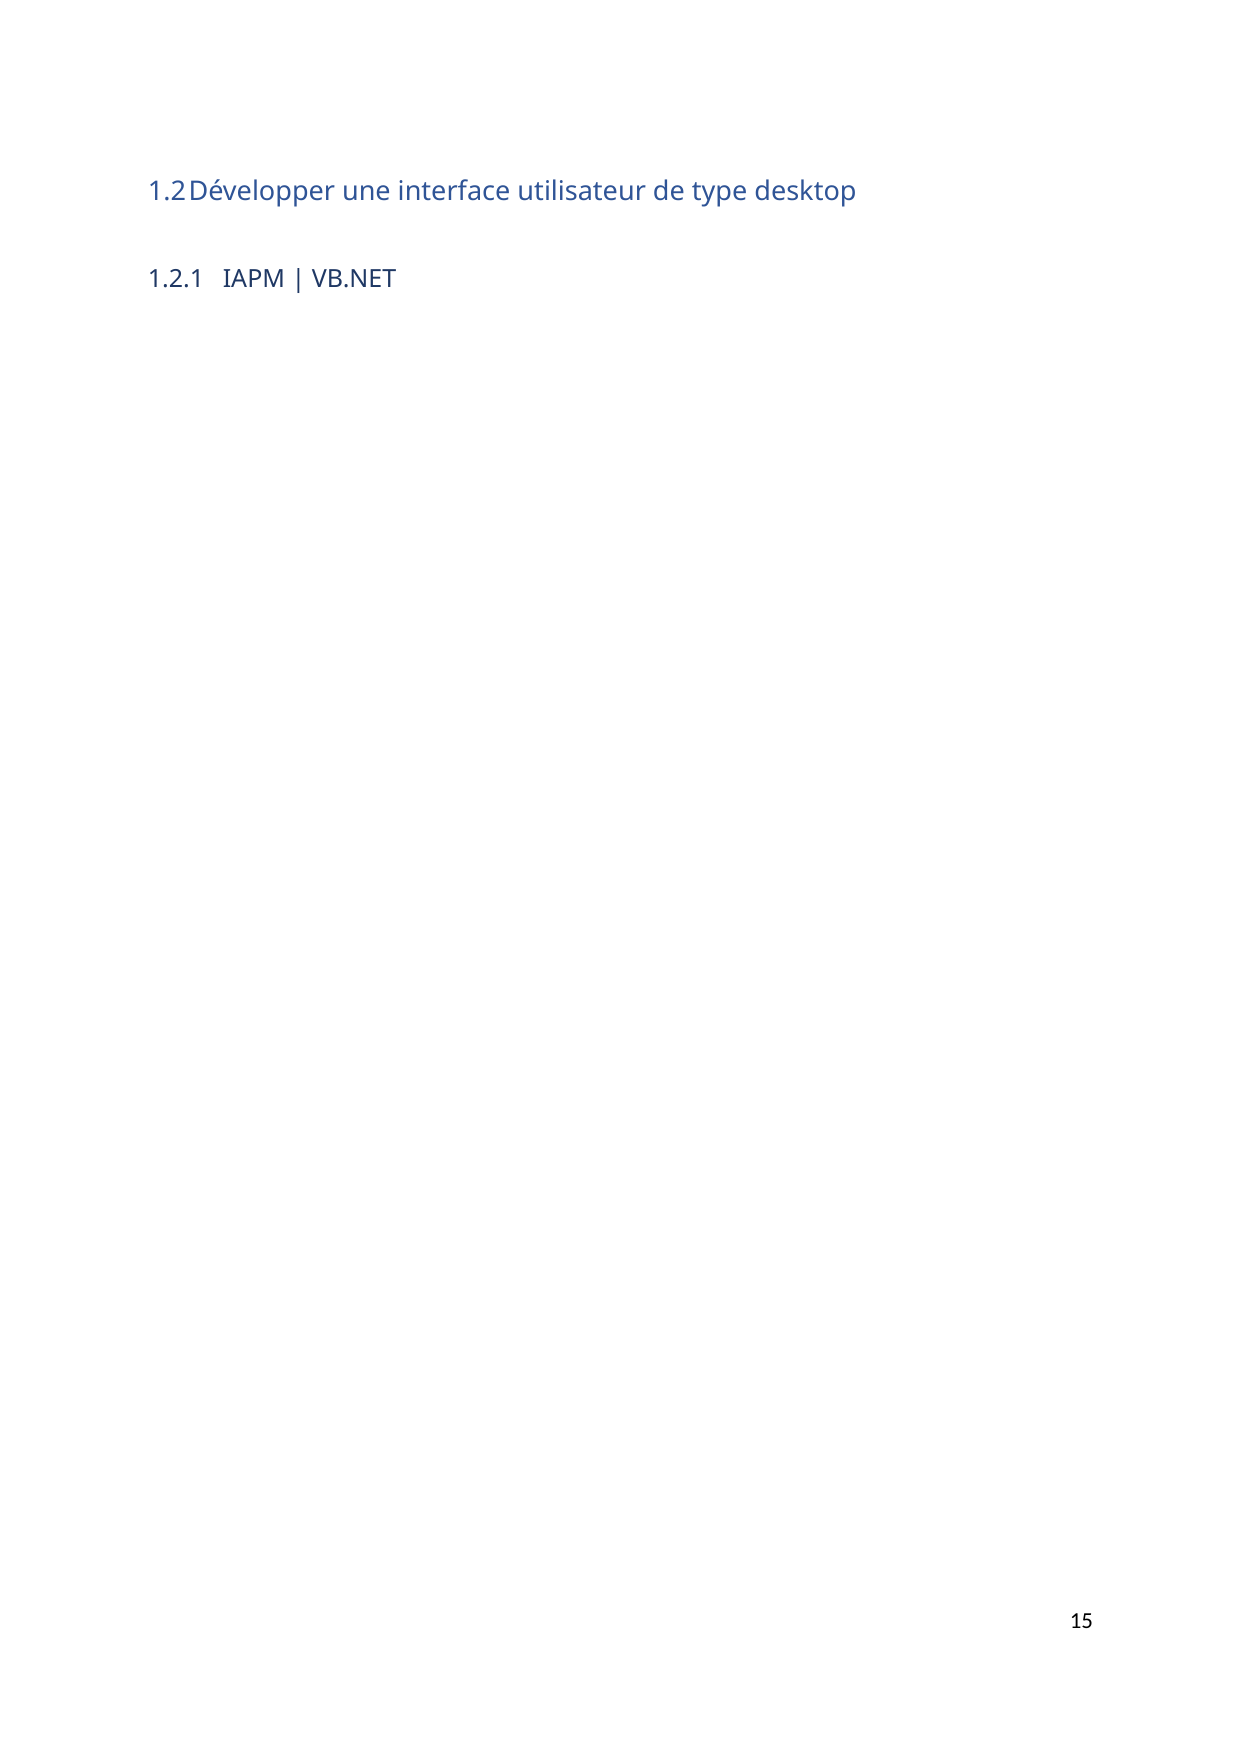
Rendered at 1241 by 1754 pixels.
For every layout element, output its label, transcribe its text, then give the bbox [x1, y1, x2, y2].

list Développer une interface utilisateur de type desktop [148, 171, 1093, 208]
list IAPM | VB.NET [148, 261, 1093, 295]
